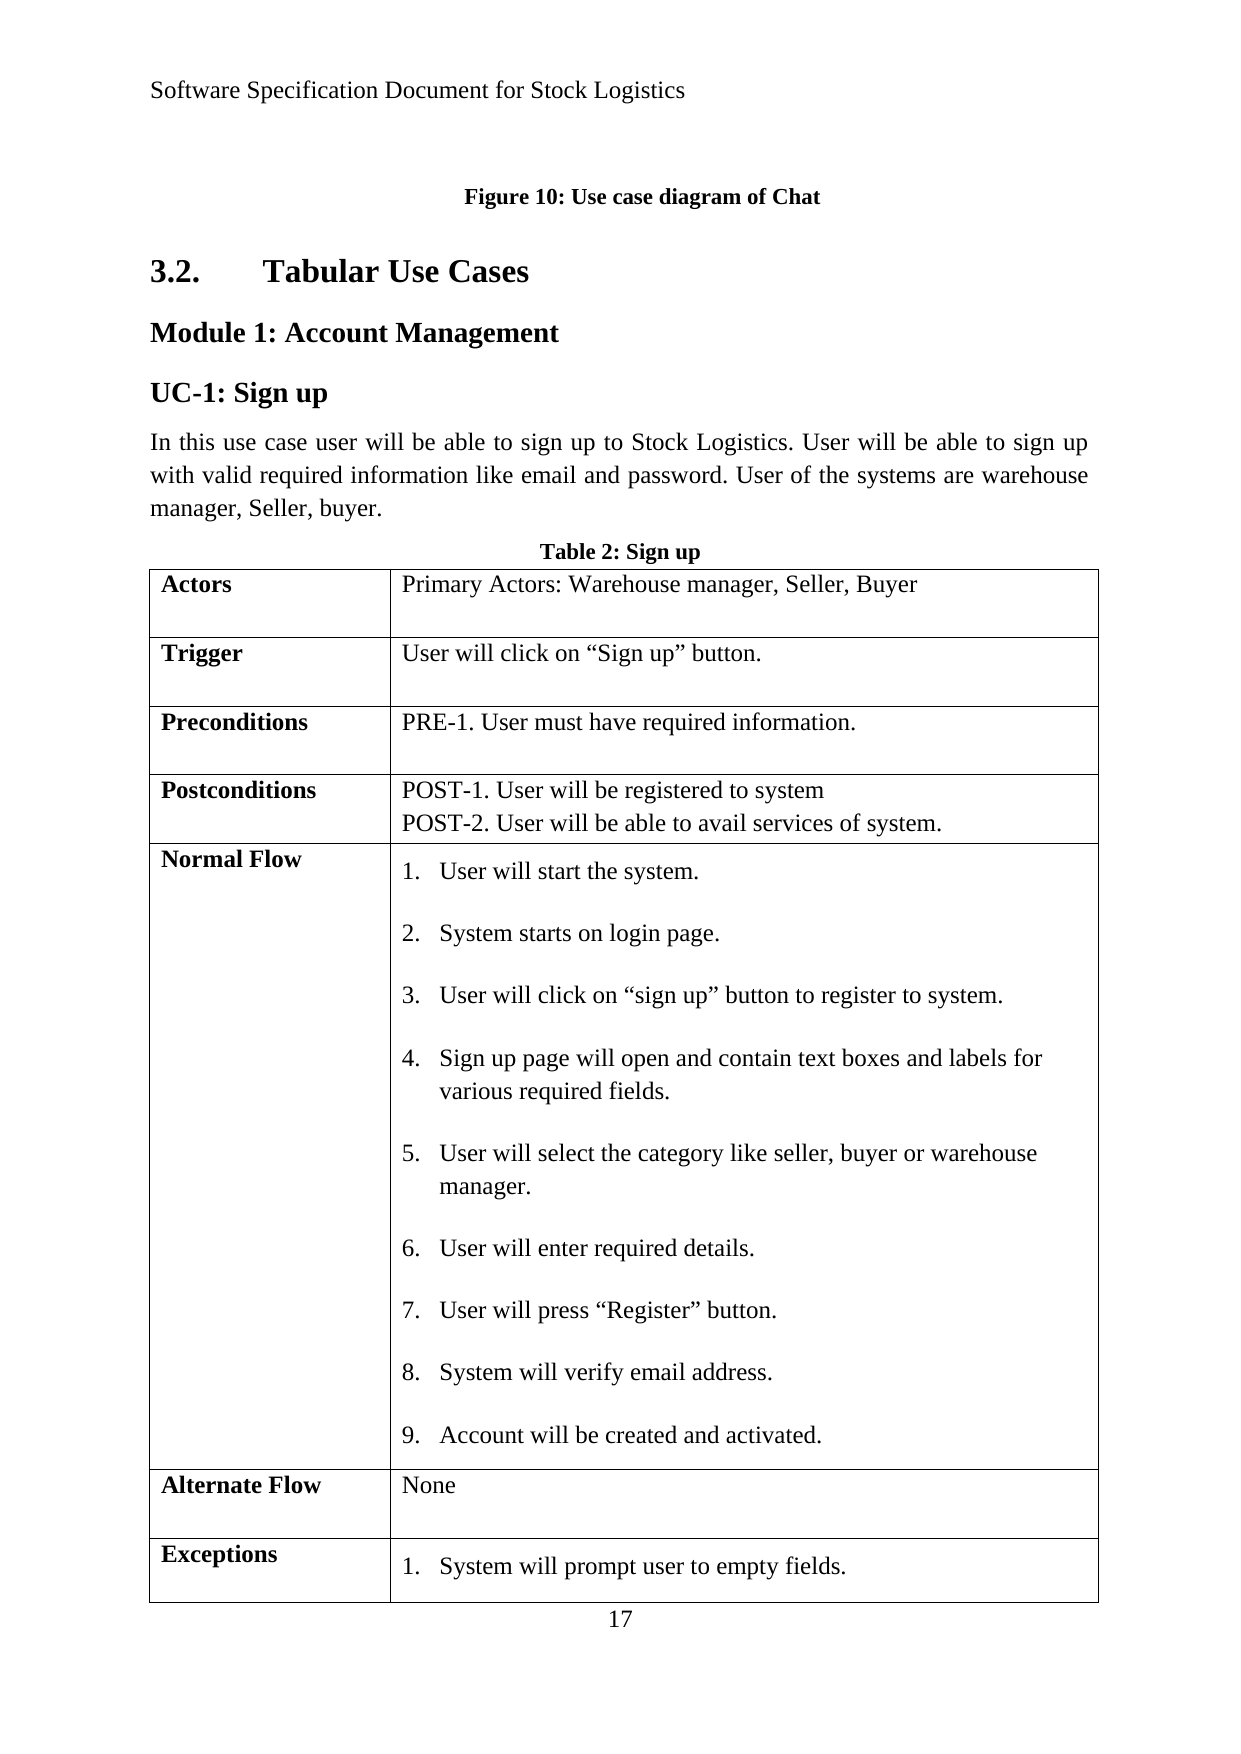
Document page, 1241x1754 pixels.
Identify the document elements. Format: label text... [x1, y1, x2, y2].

text In this use case user will be able to sign up to Stock Logistics. User will be able to sign up with valid required information like email and password. User of the systems are warehouse manager, Seller, buyer. [150, 427, 1090, 521]
table_cell POST-1. User will be registered to system POST-2. User will be able to avail services of system. [391, 775, 1098, 843]
text Module 1: Account Management [150, 315, 1090, 349]
text UC-1: Sign up [150, 376, 1090, 409]
table_cell System will prompt user to empty fields. System will not allow user to create account without verification code. System will not allow to register to system without valid details. [391, 1539, 1098, 1602]
table_cell User will click on “Sign up” button. [391, 638, 1098, 706]
table_header Primary Actors: Warehouse manager, Seller, Buyer [391, 570, 1098, 637]
list Tabular Use Cases [150, 252, 1090, 290]
table_cell Postconditions [150, 775, 390, 843]
table_cell PRE-1. User must have required information. [391, 707, 1098, 774]
table_cell Preconditions [150, 707, 390, 774]
table_cell Exceptions [150, 1539, 390, 1602]
table_cell User will start the system. System starts on login page. User will click on “sign up” button to register to system. Sign up page will open and contain text boxes and labels for various required fields. User will select the category like seller, buyer or warehouse manager. User will enter required details. User will press “Register” button. System will verify email address. Account will be created and activated. [391, 844, 1098, 1469]
list Figure 10: Use case diagram of Chat [200, 183, 1090, 209]
table_cell Trigger [150, 638, 390, 706]
table_cell Alternate Flow [150, 1470, 390, 1538]
table_cell None [391, 1470, 1098, 1538]
text Table 2: Sign up [150, 538, 1090, 564]
table_cell Normal Flow [150, 844, 390, 1469]
table_header Actors [150, 570, 390, 637]
